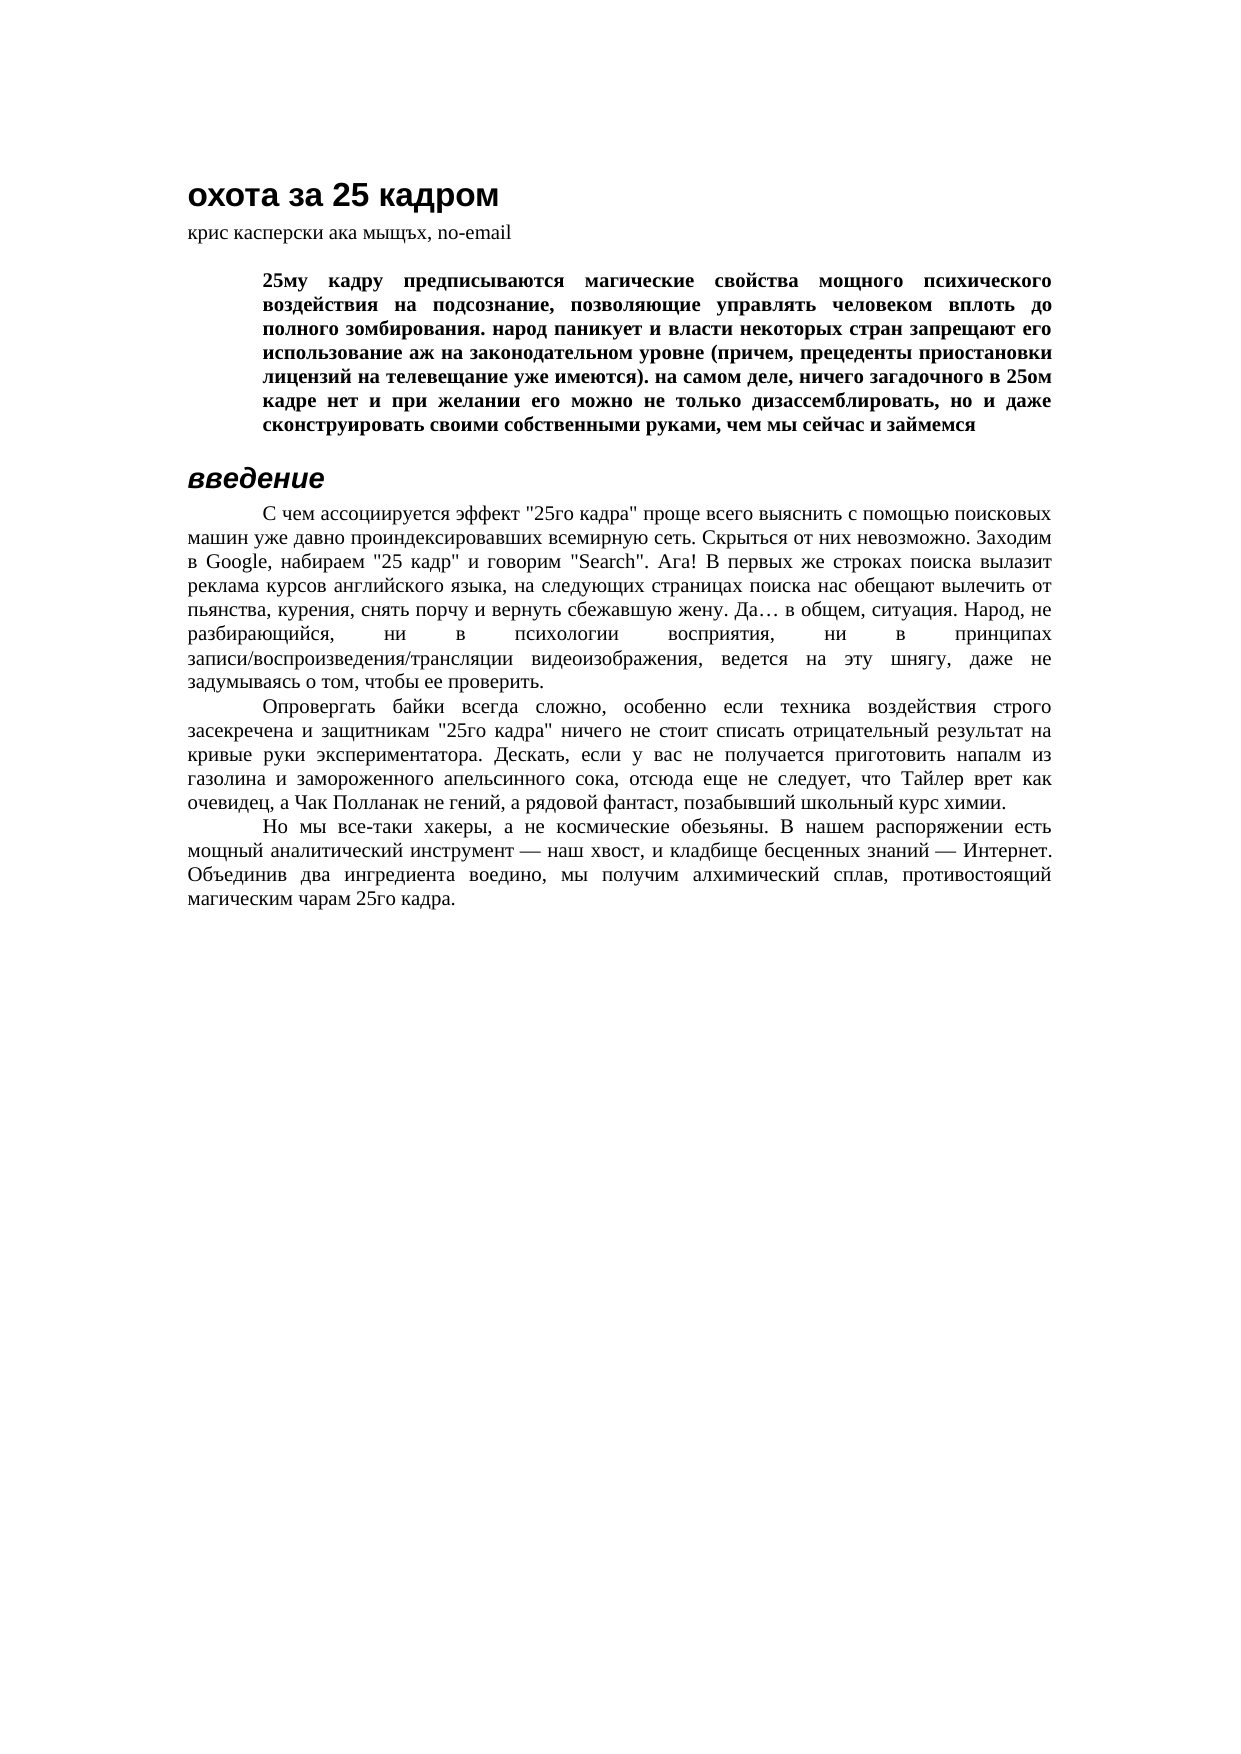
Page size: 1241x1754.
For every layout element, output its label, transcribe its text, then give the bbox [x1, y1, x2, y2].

text крис касперски ака мыщъх, no-email [187, 220, 1053, 244]
subtitle введение [187, 461, 1053, 495]
text Но мы все-таки хакеры, а не космические обезьяны. В нашем распоряжении есть мощный аналитический инструмент — наш хвост, и кладбище бесценных знаний — Интернет. Объединив два ингредиента воедино, мы получим алхимический сплав, противостоящий магическим чарам 25го кадра. [187, 814, 1053, 910]
subtitle охота за 25 кадром [187, 175, 1053, 213]
text 25му кадру предписываются магические свойства мощного психического воздействия на подсознание, позволяющие управлять человеком вплоть до полного зомбирования. народ паникует и власти некоторых стран запрещают его использование аж на законодательном уровне (причем, прецеденты приостановки лицензий на телевещание уже имеются). на самом деле, ничего загадочного в 25ом кадре нет и при желании его можно не только дизассемблировать, но и даже сконструировать своими собственными руками, чем мы сейчас и займемся [262, 268, 1053, 436]
text Опровергать байки всегда сложно, особенно если техника воздействия строго засекречена и защитникам "25го кадра" ничего не стоит списать отрицательный результат на кривые руки экспериментатора. Дескать, если у вас не получается приготовить напалм из газолина и замороженного апельсинного сока, отсюда еще не следует, что Тайлер врет как очевидец, а Чак Полланак не гений, а рядовой фантаст, позабывший школьный курс химии. [187, 693, 1053, 814]
text С чем ассоциируется эффект "25го кадра" проще всего выяснить с помощью поисковых машин уже давно проиндексировавших всемирную сеть. Скрыться от них невозможно. Заходим в Google, набираем "25 кадр" и говорим "Search". Ага! В первых же строках поиска вылазит реклама курсов английского языка, на следующих страницах поиска нас обещают вылечить от пьянства, курения, снять порчу и вернуть сбежавшую жену. Да… в общем, ситуация. Народ, не разбирающийся, ни в психологии восприятия, ни в принципах записи/воспроизведения/трансляции видеоизображения, ведется на эту шнягу, даже не задумываясь о том, чтобы ее проверить. [187, 501, 1053, 693]
